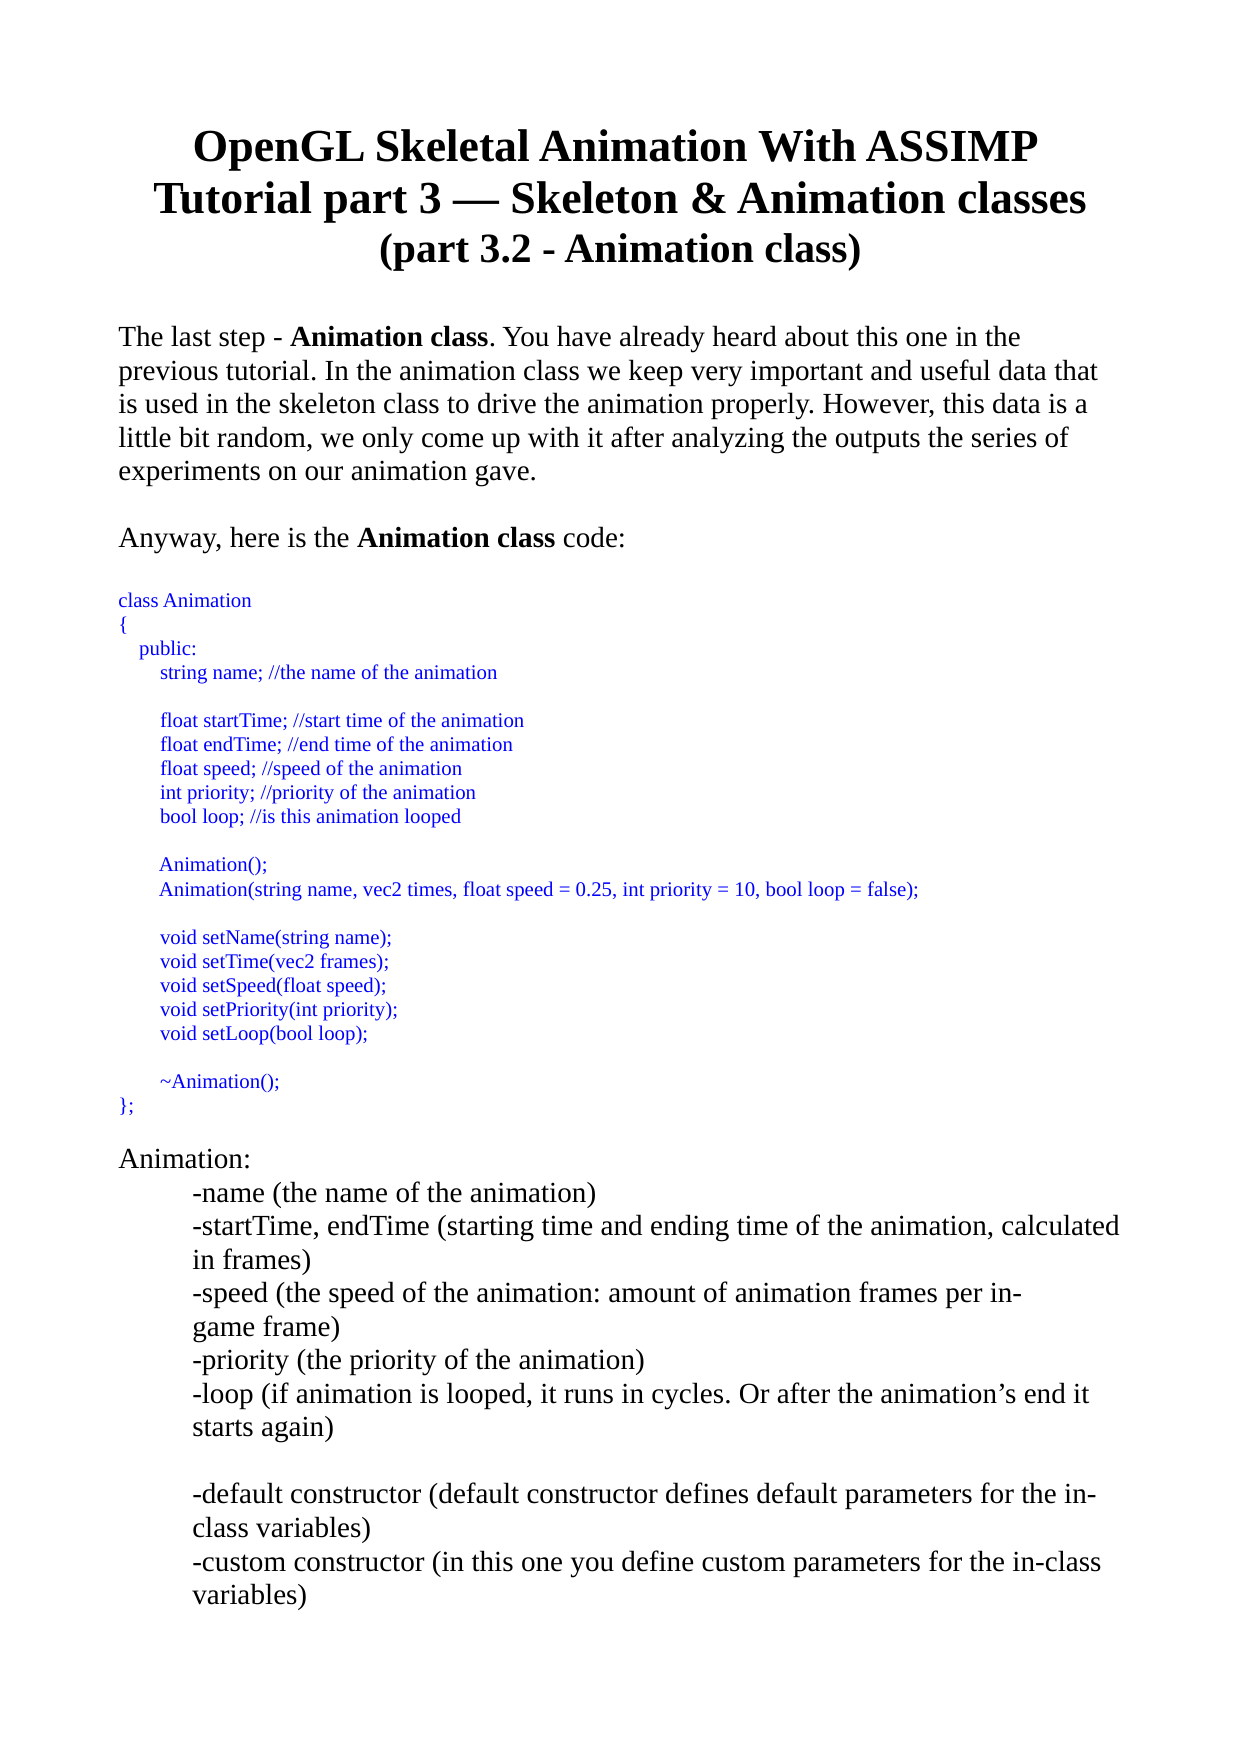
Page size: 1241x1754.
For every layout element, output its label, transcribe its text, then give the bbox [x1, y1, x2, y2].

text Anyway, here is the Animation class code: [118, 521, 1122, 554]
text Animation(); [118, 852, 1122, 876]
text int priority; //priority of the animation [118, 780, 1122, 804]
text -speed (the speed of the animation: amount of animation frames per in- game frame) [118, 1275, 1122, 1342]
text (part 3.2 - Animation class) [118, 223, 1122, 271]
text void setLoop(bool loop); [118, 1021, 1122, 1045]
text -loop (if animation is looped, it runs in cycles. Or after the animation’s end it starts again) [118, 1376, 1122, 1443]
text public: [118, 636, 1122, 660]
text void setTime(vec2 frames); [118, 949, 1122, 973]
text Animation: [118, 1141, 1122, 1175]
text -priority (the priority of the animation) [118, 1342, 1122, 1376]
text void setName(string name); [118, 924, 1122, 949]
text class Animation [118, 588, 1122, 612]
text Tutorial part 3 — Skeleton & Animation classes [118, 171, 1122, 223]
text }; [118, 1093, 1122, 1117]
text void setPriority(int priority); [118, 997, 1122, 1021]
text { [118, 612, 1122, 636]
text -startTime, endTime (starting time and ending time of the animation, calculated in frames) [118, 1208, 1122, 1275]
text void setSpeed(float speed); [118, 973, 1122, 997]
text The last step - Animation class. You have already heard about this one in the previous tutorial. In the animation class we keep very important and useful data that is used in the skeleton class to drive the animation properly. However, this data is a little bit random, we only come up with it after analyzing the outputs the series of experiments on our animation gave. [118, 319, 1122, 487]
text bool loop; //is this animation looped [118, 804, 1122, 828]
text -custom constructor (in this one you define custom parameters for the in-class variables) [118, 1544, 1122, 1611]
text float startTime; //start time of the animation [118, 708, 1122, 732]
text float speed; //speed of the animation [118, 756, 1122, 780]
text Animation(string name, vec2 times, float speed = 0.25, int priority = 10, bool loop = false); [118, 876, 1122, 901]
text -default constructor (default constructor defines default parameters for the in- class variables) [118, 1477, 1122, 1544]
text -name (the name of the animation) [118, 1175, 1122, 1208]
text string name; //the name of the animation [118, 660, 1122, 684]
text OpenGL Skeletal Animation With ASSIMP [118, 118, 1122, 171]
text ~Animation(); [118, 1069, 1122, 1093]
text float endTime; //end time of the animation [118, 732, 1122, 756]
